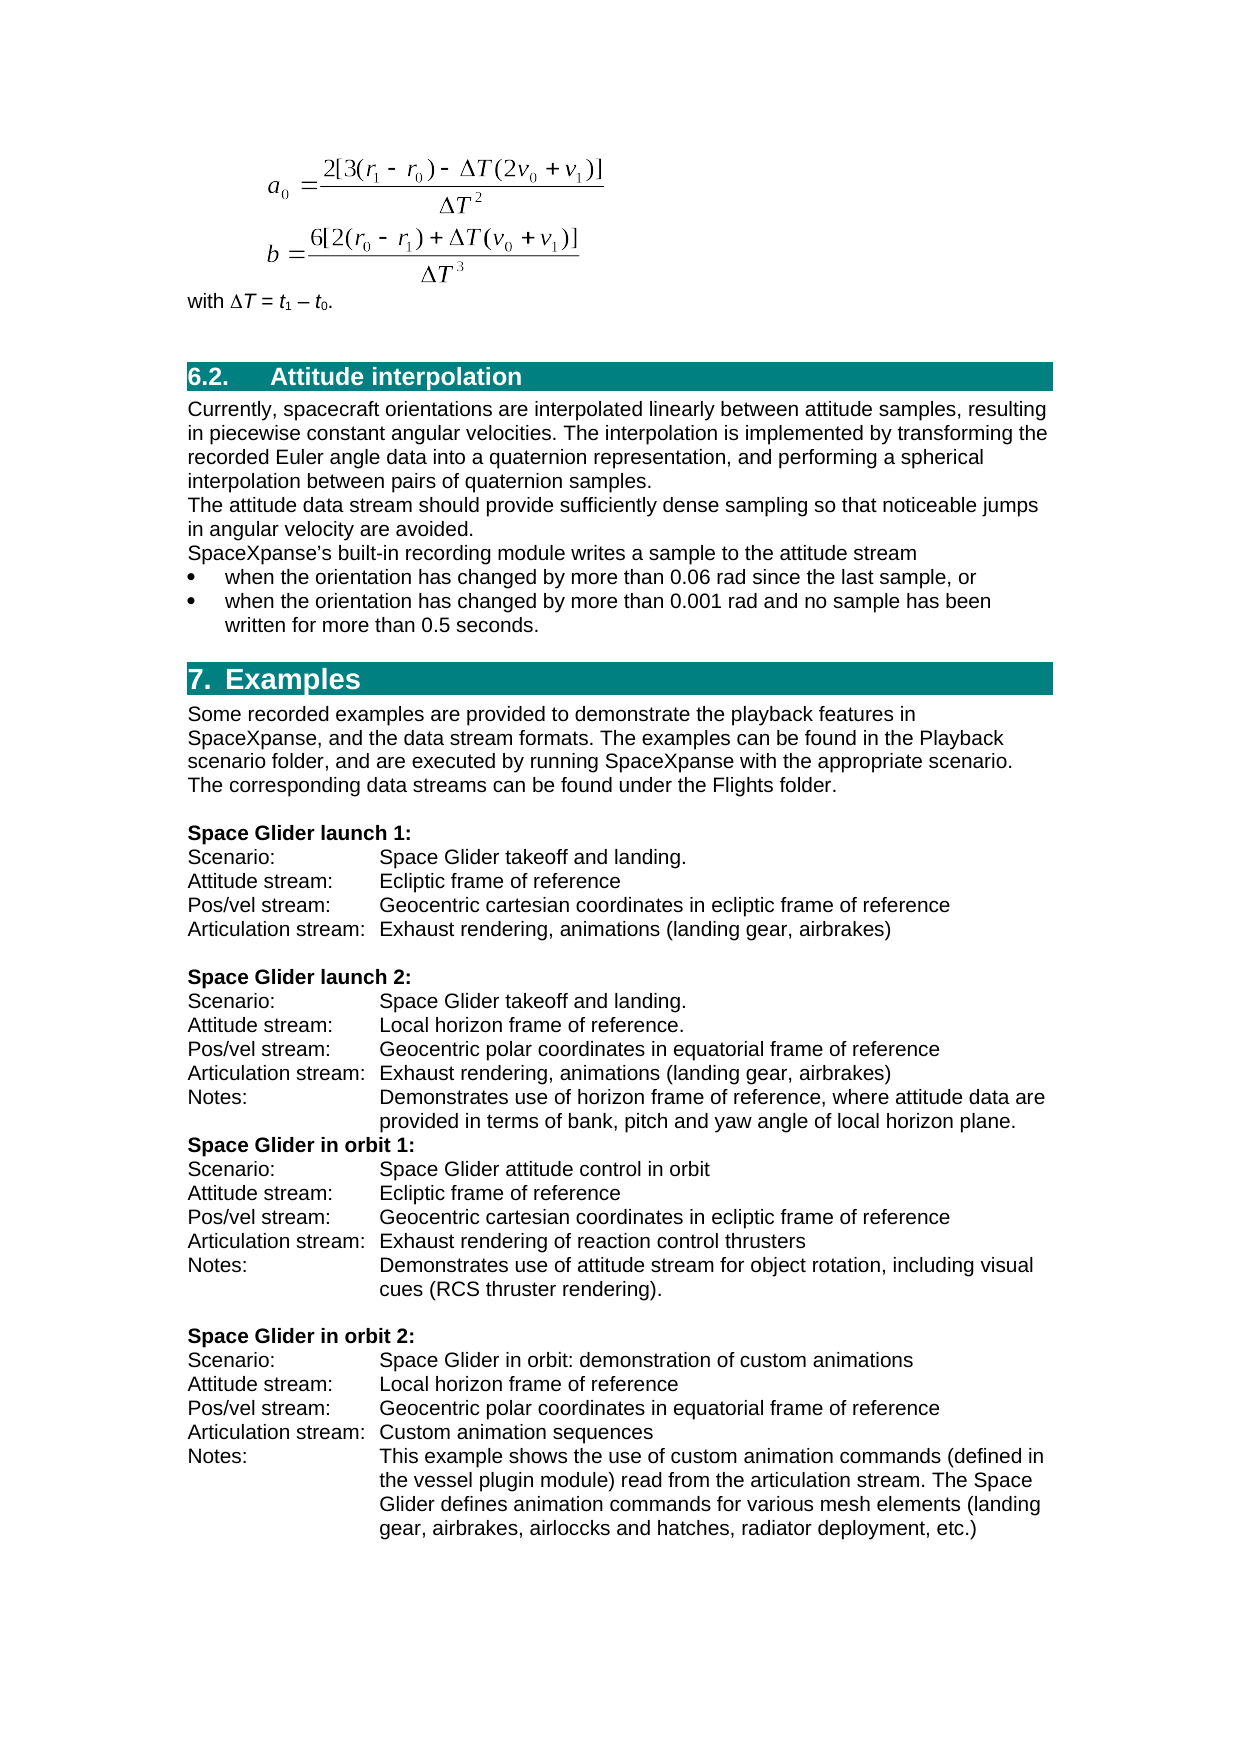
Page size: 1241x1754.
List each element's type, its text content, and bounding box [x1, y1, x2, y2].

text Articulation stream: Exhaust rendering, animations (landing gear, airbrakes) [187, 917, 1053, 941]
text Scenario: Space Glider attitude control in orbit [187, 1157, 1053, 1181]
text Space Glider in orbit 2: [187, 1324, 1053, 1348]
text Attitude stream: Local horizon frame of reference [187, 1372, 1053, 1396]
text Scenario: Space Glider takeoff and landing. [187, 845, 1053, 869]
text Scenario: Space Glider takeoff and landing. [187, 989, 1053, 1013]
text Pos/vel stream: Geocentric polar coordinates in equatorial frame of reference [187, 1037, 1053, 1061]
text Space Glider launch 2: [187, 965, 1053, 989]
text The attitude data stream should provide sufficiently dense sampling so that noticeable jumps in angular velocity are avoided. [187, 493, 1053, 541]
text Scenario: Space Glider in orbit: demonstration of custom animations [187, 1348, 1053, 1372]
text Notes: Demonstrates use of attitude stream for object rotation, including visual cues (RCS thruster rendering). [187, 1252, 1053, 1300]
subtitle Attitude interpolation [187, 362, 1053, 391]
text Pos/vel stream: Geocentric cartesian coordinates in ecliptic frame of reference [187, 1204, 1053, 1228]
list when the orientation has changed by more than 0.06 rad since the last sample, or [187, 564, 1053, 589]
text Articulation stream: Exhaust rendering of reaction control thrusters [187, 1228, 1053, 1252]
text Articulation stream: Custom animation sequences [187, 1420, 1053, 1444]
text with T = t1 – t0. [187, 289, 1053, 313]
text Space Glider launch 1: [187, 821, 1053, 845]
text Attitude stream: Ecliptic frame of reference [187, 869, 1053, 893]
subtitle Examples [187, 662, 1053, 695]
text Attitude stream: Local horizon frame of reference. [187, 1013, 1053, 1037]
text Space Glider in orbit 1: [187, 1133, 1053, 1157]
text Currently, spacecraft orientations are interpolated linearly between attitude samples, resulting in piecewise constant angular velocities. The interpolation is implemented by transforming the recorded Euler angle data into a quaternion representation, and performing a spherical interpolation between pairs of quaternion samples. [187, 397, 1053, 493]
list when the orientation has changed by more than 0.001 rad and no sample has been written for more than 0.5 seconds. [187, 589, 1053, 637]
text Attitude stream: Ecliptic frame of reference [187, 1181, 1053, 1204]
text Some recorded examples are provided to demonstrate the playback features in SpaceXpanse, and the data stream formats. The examples can be found in the Playback scenario folder, and are executed by running SpaceXpanse with the appropriate scenario. The corresponding data streams can be found under the Flights folder. [187, 701, 1053, 797]
text Pos/vel stream: Geocentric cartesian coordinates in ecliptic frame of reference [187, 893, 1053, 917]
text Pos/vel stream: Geocentric polar coordinates in equatorial frame of reference [187, 1396, 1053, 1420]
text Articulation stream: Exhaust rendering, animations (landing gear, airbrakes) [187, 1061, 1053, 1085]
text SpaceXpanse’s built-in recording module writes a sample to the attitude stream [187, 541, 1053, 564]
text Notes: This example shows the use of custom animation commands (defined in the vessel plugin module) read from the articulation stream. The Space Glider defines animation commands for various mesh elements (landing gear, airbrakes, airloccks and hatches, radiator deployment, etc.) [187, 1444, 1053, 1540]
text Notes: Demonstrates use of horizon frame of reference, where attitude data are provided in terms of bank, pitch and yaw angle of local horizon plane. [187, 1085, 1053, 1133]
